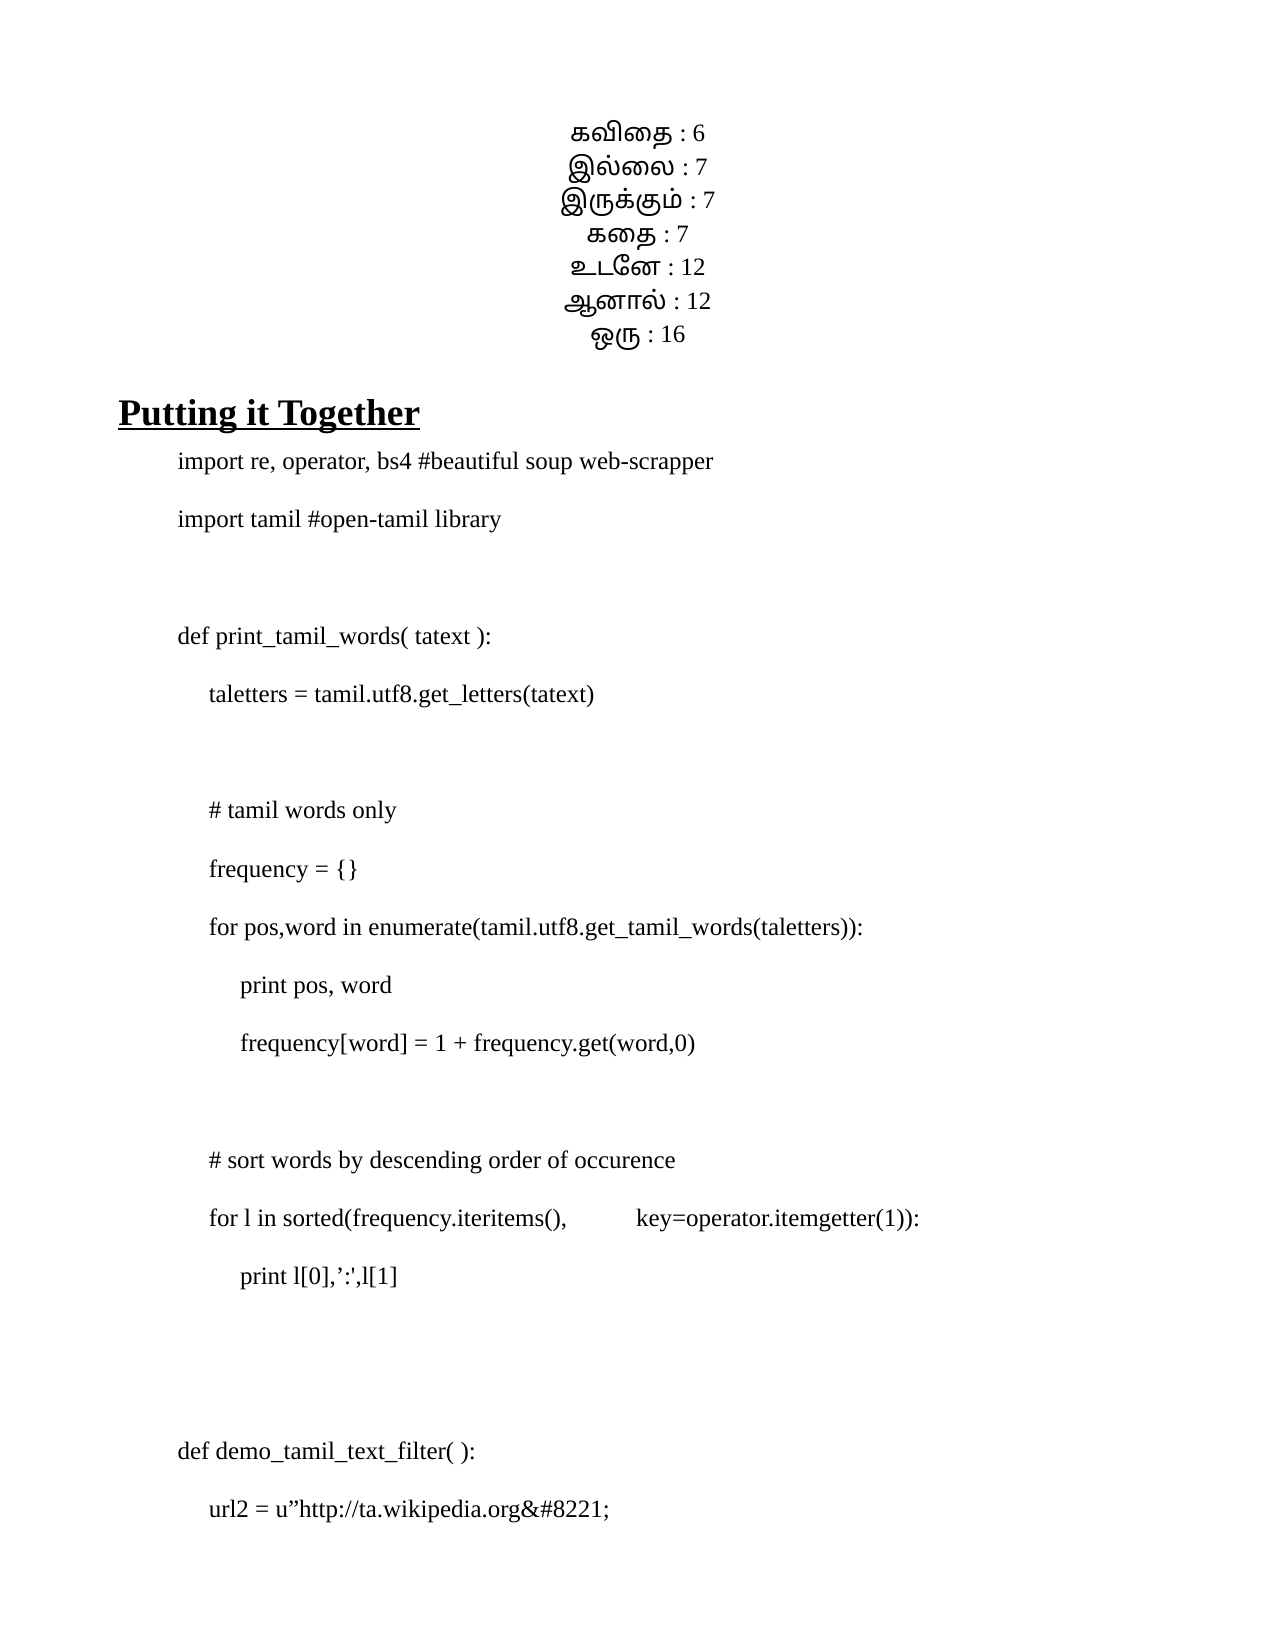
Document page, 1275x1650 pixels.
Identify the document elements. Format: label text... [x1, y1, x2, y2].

text frequency = {} [177, 854, 1098, 882]
text import tamil #open-tamil library [177, 504, 1098, 533]
text taletters = tamil.utf8.get_letters(tatext) [177, 679, 1098, 708]
text def demo_tamil_text_filter( ): [177, 1436, 1098, 1465]
text print pos, word [177, 970, 1098, 999]
text print l[0],’:',l[1] [177, 1261, 1098, 1290]
text import re, operator, bs4 #beautiful soup web-scrapper [177, 446, 1098, 475]
text கவிதை : 6 இல்லை : 7 இருக்கும் : 7 கதை : 7 உடனே : 12 ஆனால் : 12 ஒரு : 16 [118, 118, 1157, 353]
text for l in sorted(frequency.iteritems(), key=operator.itemgetter(1)): [177, 1203, 1098, 1232]
text url2 = u”http://ta.wikipedia.org&#8221; [177, 1494, 1098, 1523]
text # tamil words only [177, 795, 1098, 824]
text frequency[word] = 1 + frequency.get(word,0) [177, 1028, 1098, 1057]
subtitle Putting it Together [118, 390, 1157, 433]
text # sort words by descending order of occurence [177, 1145, 1098, 1173]
text for pos,word in enumerate(tamil.utf8.get_tamil_words(taletters)): [177, 912, 1098, 941]
text def print_tamil_words( tatext ): [177, 621, 1098, 649]
